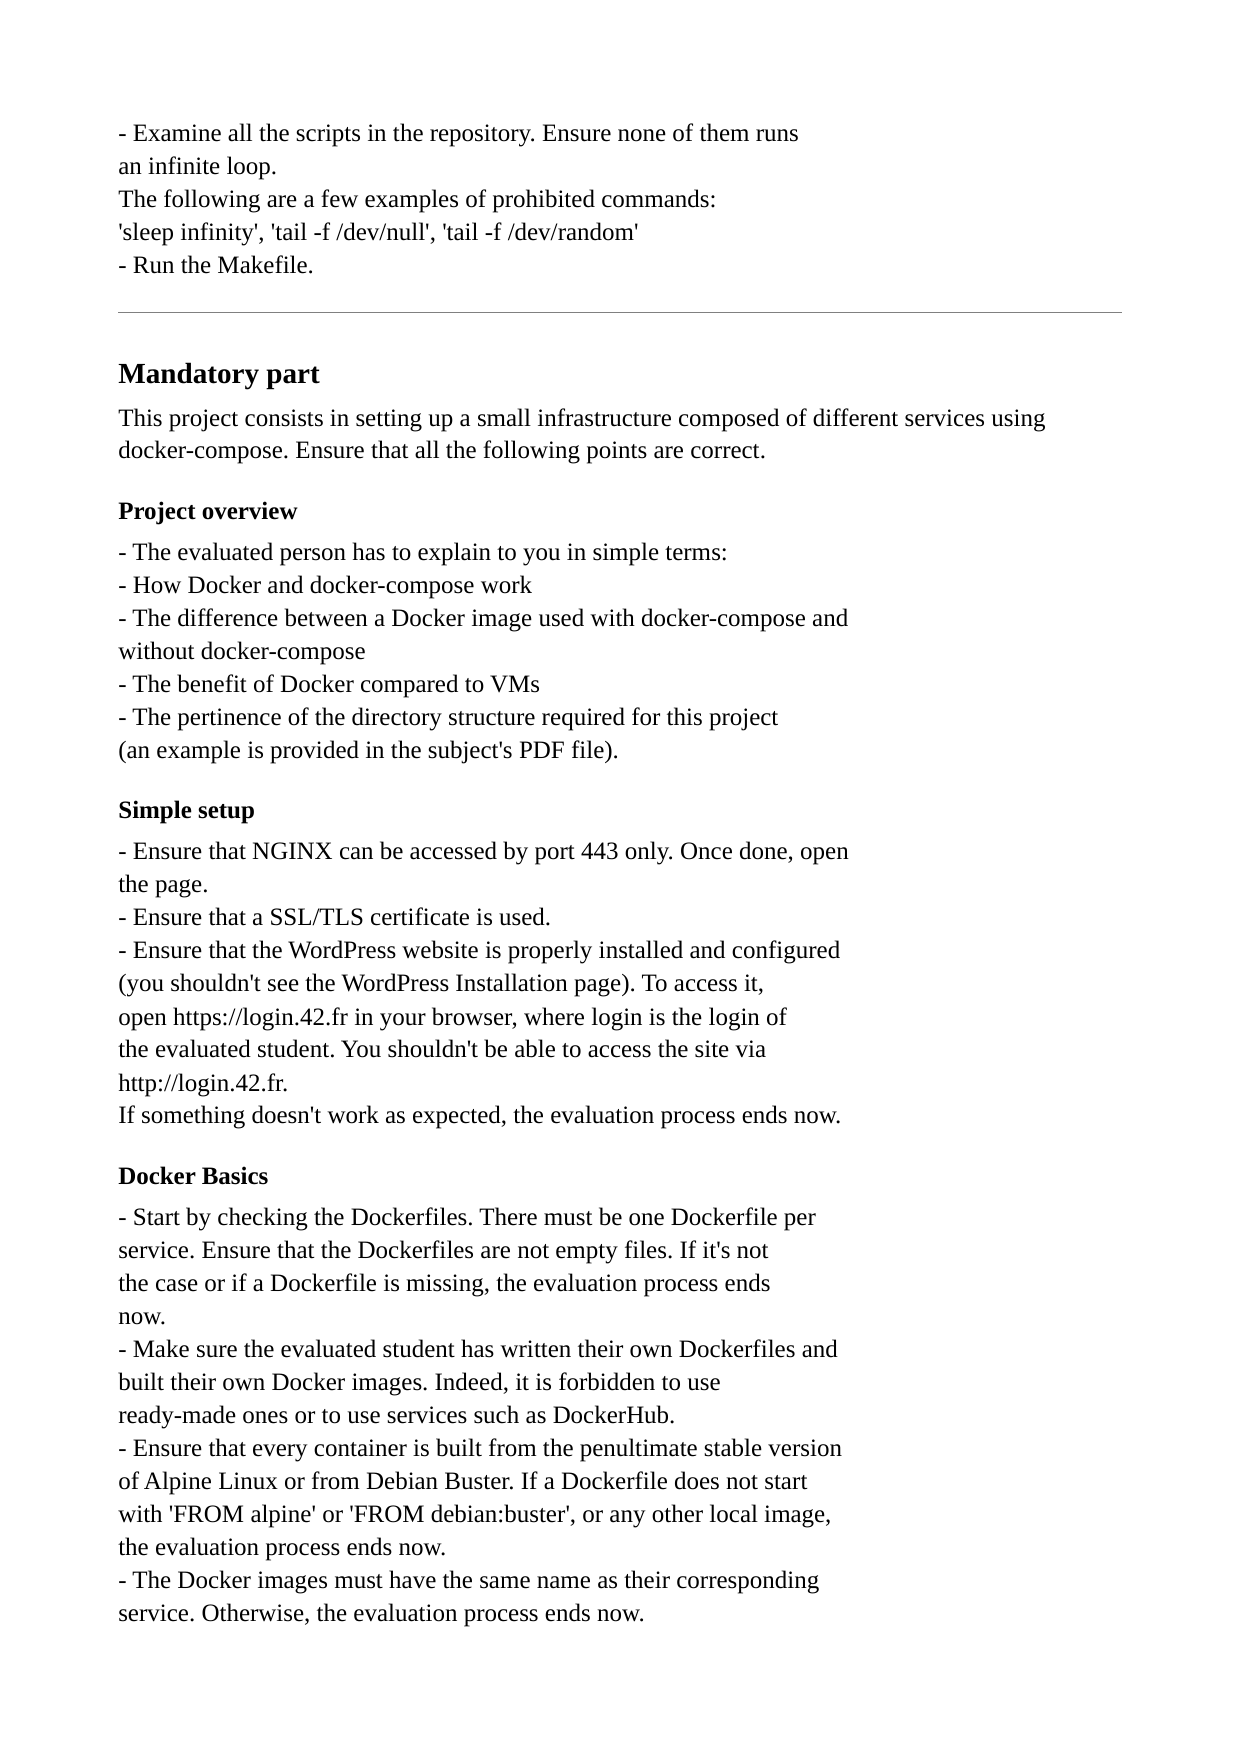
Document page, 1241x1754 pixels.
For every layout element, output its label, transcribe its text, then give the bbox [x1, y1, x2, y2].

subtitle Docker Basics [118, 1161, 1122, 1189]
text - Examine all the scripts in the repository. Ensure none of them runs an infinite loop. The following are a few examples of prohibited commands: 'sleep infinity', 'tail -f /dev/null', 'tail -f /dev/random' - Run the Makefile. [118, 118, 1122, 279]
subtitle Project overview [118, 496, 1122, 524]
subtitle Simple setup [118, 795, 1122, 824]
text - Start by checking the Dockerfiles. There must be one Dockerfile per service. Ensure that the Dockerfiles are not empty files. If it's not the case or if a Dockerfile is missing, the evaluation process ends now. - Make sure the evaluated student has written their own Dockerfiles and built their own Docker images. Indeed, it is forbidden to use ready-made ones or to use services such as DockerHub. - Ensure that every container is built from the penultimate stable version of Alpine Linux or from Debian Buster. If a Dockerfile does not start with 'FROM alpine' or 'FROM debian:buster', or any other local image, the evaluation process ends now. - The Docker images must have the same name as their corresponding service. Otherwise, the evaluation process ends now. [118, 1202, 1122, 1627]
text This project consists in setting up a small infrastructure composed of different services using docker-compose. Ensure that all the following points are correct. [118, 403, 1122, 464]
text - Ensure that NGINX can be accessed by port 443 only. Once done, open the page. - Ensure that a SSL/TLS certificate is used. - Ensure that the WordPress website is properly installed and configured (you shouldn't see the WordPress Installation page). To access it, open https://login.42.fr in your browser, where login is the login of the evaluated student. You shouldn't be able to access the site via http://login.42.fr. If something doesn't work as expected, the evaluation process ends now. [118, 836, 1122, 1129]
text - The evaluated person has to explain to you in simple terms: - How Docker and docker-compose work - The difference between a Docker image used with docker-compose and without docker-compose - The benefit of Docker compared to VMs - The pertinence of the directory structure required for this project (an example is provided in the subject's PDF file). [118, 537, 1122, 764]
subtitle Mandatory part [118, 357, 1122, 390]
